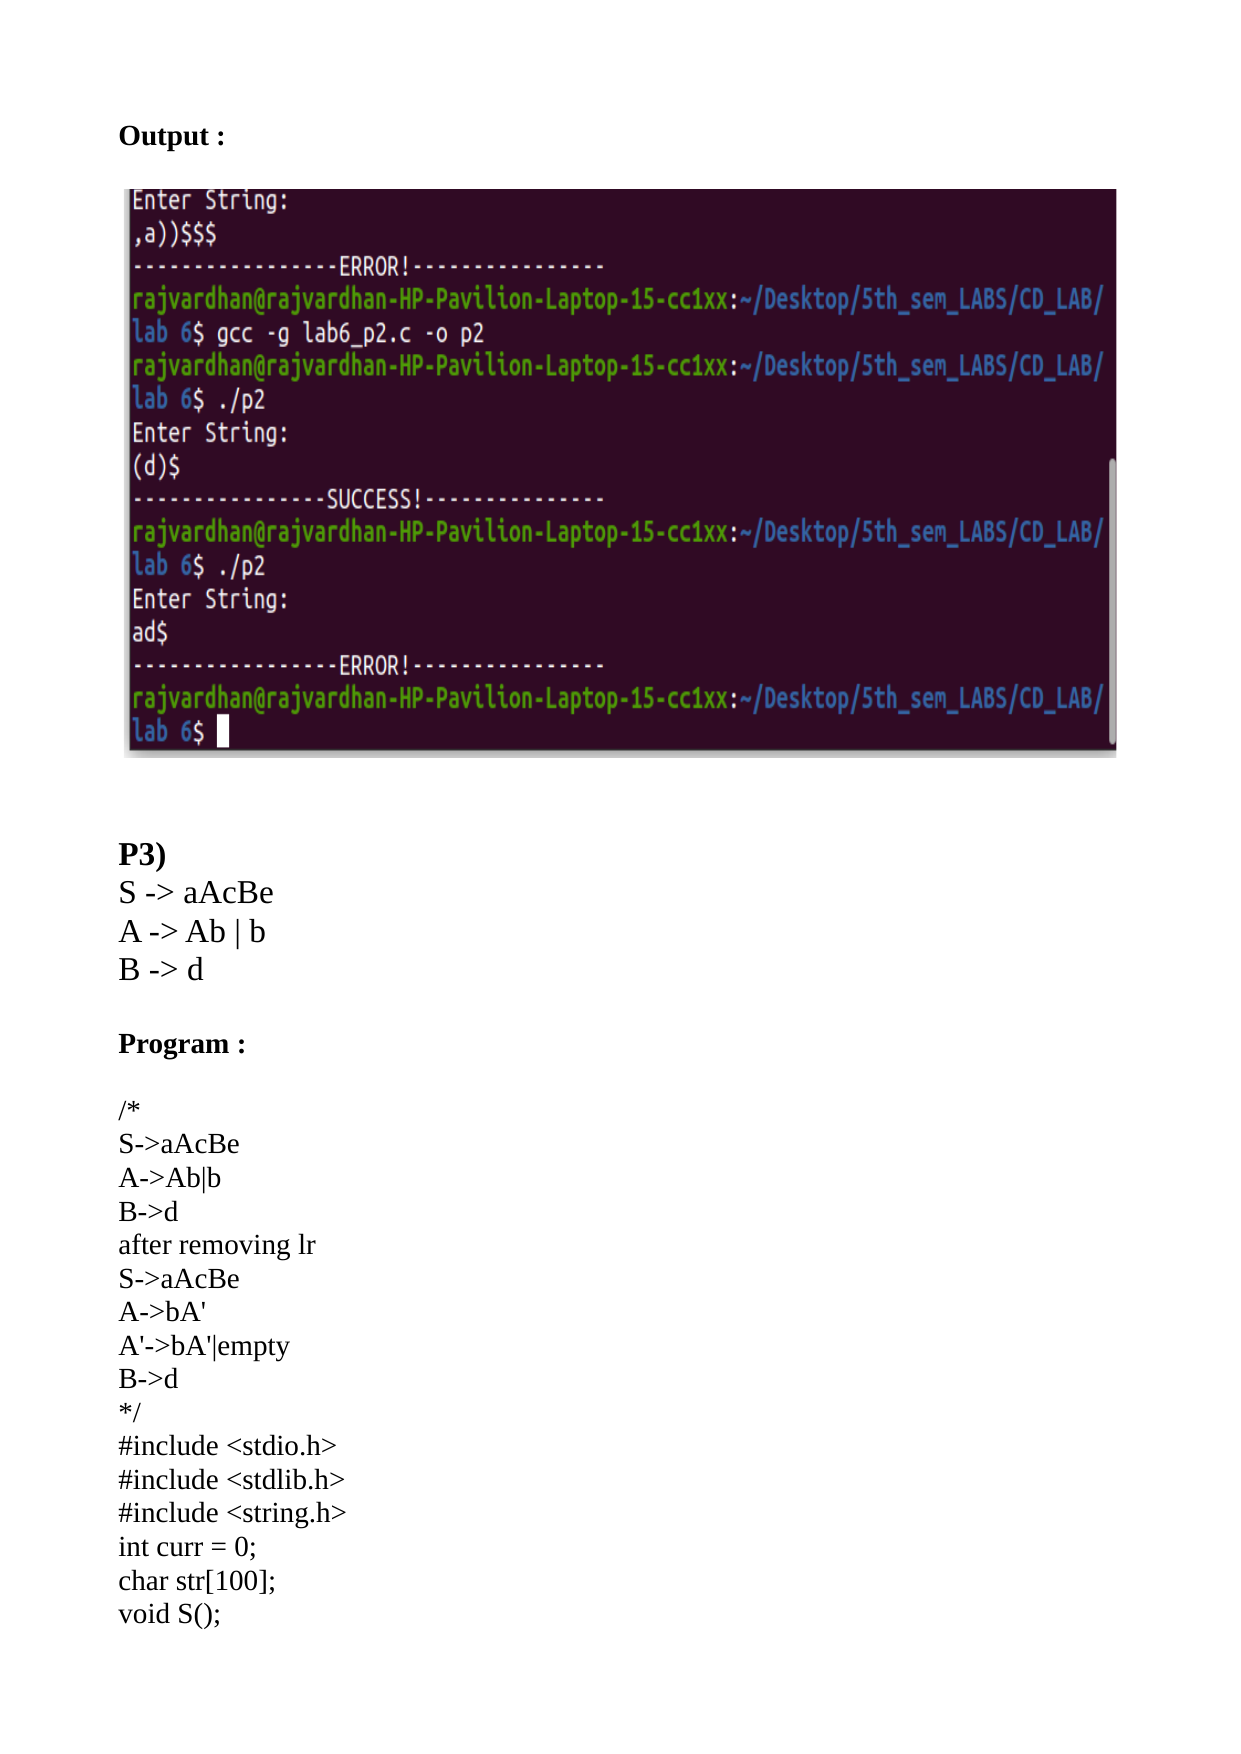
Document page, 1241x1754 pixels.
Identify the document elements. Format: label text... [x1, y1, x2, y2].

picture [123, 189, 1117, 758]
text S->aAcBe [118, 1127, 1122, 1160]
text Output : [118, 118, 1122, 152]
text A->Ab|b [118, 1160, 1122, 1194]
text B->d [118, 1361, 1122, 1395]
text int curr = 0; [118, 1529, 1122, 1563]
text B -> d [118, 949, 1122, 988]
text #include <stdlib.h> [118, 1462, 1122, 1496]
text Program : [118, 1026, 1122, 1059]
text void S(); [118, 1596, 1122, 1630]
text A -> Ab | b [118, 911, 1122, 949]
text A'->bA'|empty [118, 1328, 1122, 1361]
text after removing lr [118, 1227, 1122, 1261]
text #include <string.h> [118, 1496, 1122, 1529]
text B->d [118, 1194, 1122, 1227]
text */ [118, 1395, 1122, 1428]
text P3) [118, 834, 1122, 873]
text char str[100]; [118, 1563, 1122, 1596]
text A->bA' [118, 1294, 1122, 1328]
text S->aAcBe [118, 1261, 1122, 1294]
text /* [118, 1093, 1122, 1127]
text #include <stdio.h> [118, 1428, 1122, 1462]
text S -> aAcBe [118, 873, 1122, 911]
